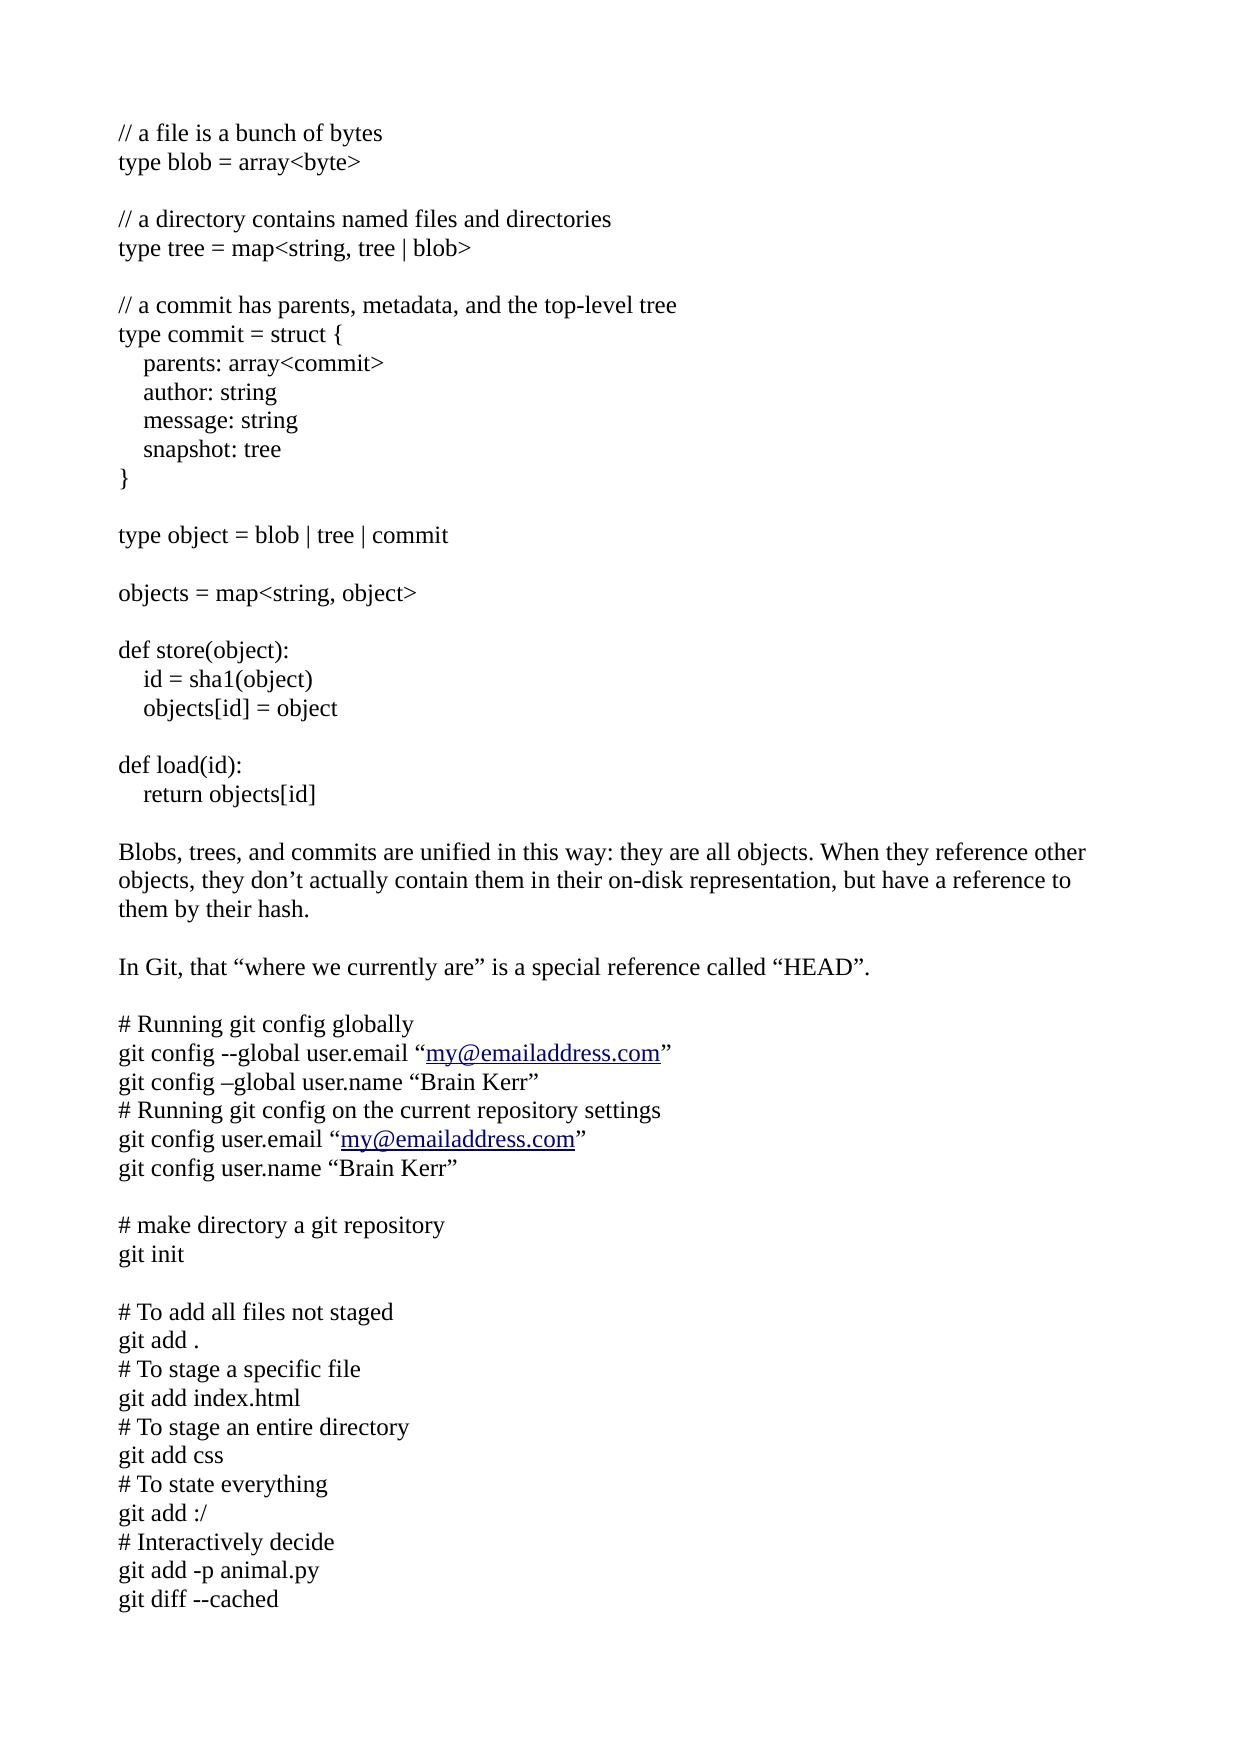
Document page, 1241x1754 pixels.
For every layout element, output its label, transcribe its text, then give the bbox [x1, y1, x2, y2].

text # Running git config on the current repository settings [118, 1096, 1122, 1124]
text author: string [118, 377, 1122, 406]
text # make directory a git repository [118, 1211, 1122, 1239]
text # To stage a specific file [118, 1354, 1122, 1383]
text def load(id): [118, 751, 1122, 779]
text snapshot: tree [118, 434, 1122, 463]
text // a commit has parents, metadata, and the top-level tree [118, 291, 1122, 319]
text objects = map<string, object> [118, 578, 1122, 607]
text # To state everything [118, 1469, 1122, 1498]
text git config user.email “my@emailaddress.com” [118, 1124, 1122, 1153]
text objects[id] = object [118, 693, 1122, 722]
text // a file is a bunch of bytes [118, 118, 1122, 147]
text # Interactively decide [118, 1527, 1122, 1556]
text return objects[id] [118, 779, 1122, 808]
text git add index.html [118, 1383, 1122, 1412]
text # Running git config globally [118, 1009, 1122, 1038]
text git add css [118, 1441, 1122, 1469]
text parents: array<commit> [118, 348, 1122, 377]
text # To stage an entire directory [118, 1412, 1122, 1441]
text git add :/ [118, 1498, 1122, 1527]
text id = sha1(object) [118, 664, 1122, 693]
text git config –global user.name “Brain Kerr” [118, 1067, 1122, 1096]
text def store(object): [118, 636, 1122, 664]
text git config --global user.email “my@emailaddress.com” [118, 1038, 1122, 1067]
text type tree = map<string, tree | blob> [118, 233, 1122, 262]
text message: string [118, 406, 1122, 434]
text git init [118, 1239, 1122, 1268]
text type blob = array<byte> [118, 147, 1122, 176]
text type commit = struct { [118, 319, 1122, 348]
text // a directory contains named files and directories [118, 204, 1122, 233]
text type object = blob | tree | commit [118, 521, 1122, 549]
text } [118, 463, 1122, 492]
text Blobs, trees, and commits are unified in this way: they are all objects. When they reference other objects, they don’t actually contain them in their on-disk representation, but have a reference to them by their hash. [118, 837, 1122, 923]
text In Git, that “where we currently are” is a special reference called “HEAD”. [118, 952, 1122, 981]
text git diff --cached [118, 1584, 1122, 1613]
text git add -p animal.py [118, 1556, 1122, 1584]
text git add . [118, 1326, 1122, 1354]
text git config user.name “Brain Kerr” [118, 1153, 1122, 1182]
text # To add all files not staged [118, 1297, 1122, 1326]
